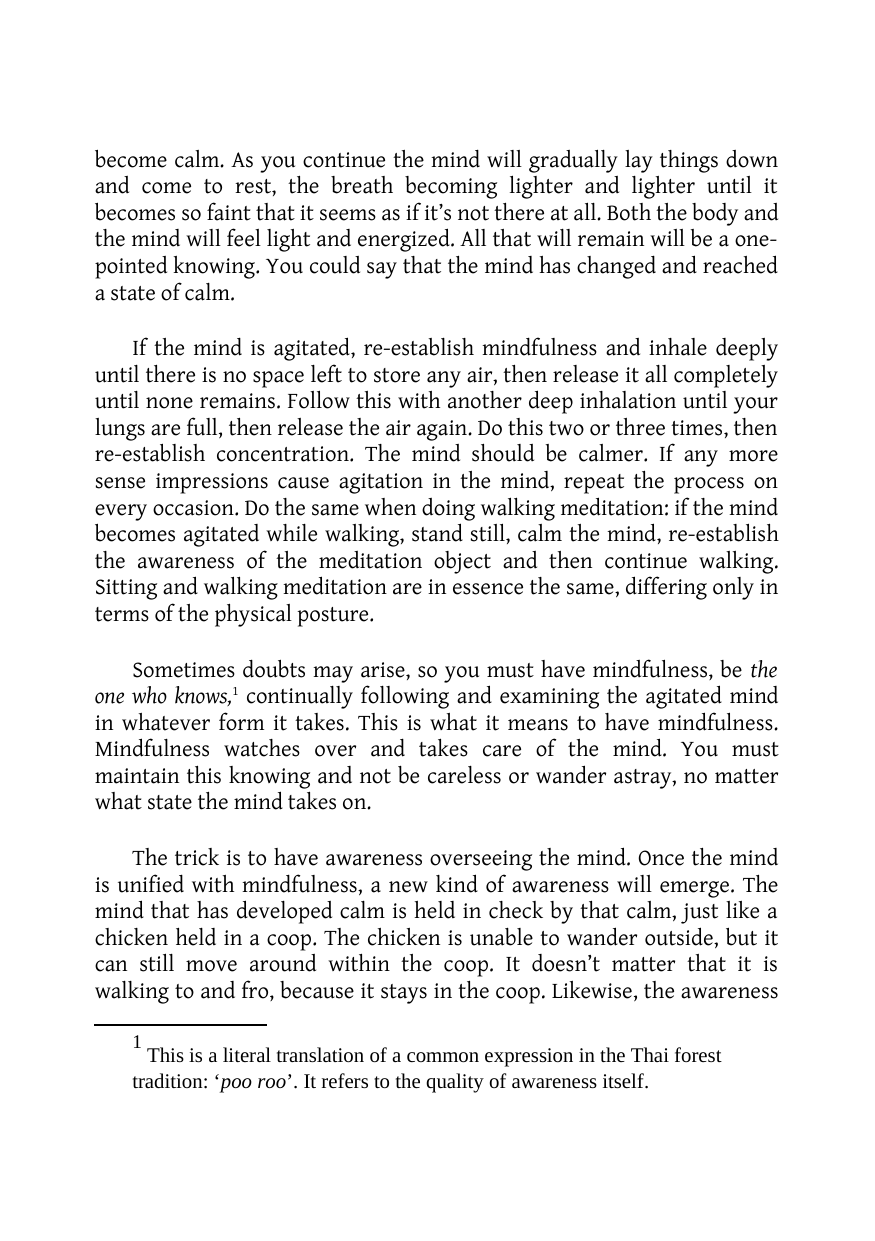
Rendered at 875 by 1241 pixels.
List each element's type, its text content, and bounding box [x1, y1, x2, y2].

text The trick is to have awareness overseeing the mind. Once the mind is unified with mindfulness, a new kind of awareness will emerge. The mind that has developed calm is held in check by that calm, just like a chicken held in a coop. The chicken is unable to wander outside, but it can still move around within the coop. It doesn’t matter that it is walking to and fro, because it stays in the coop. Likewise, the awareness [94, 845, 779, 1005]
text become calm. As you continue the mind will gradually lay things down and come to rest, the breath becoming lighter and lighter until it becomes so faint that it seems as if it’s not there at all. Both the body and the mind will feel light and energized. All that will remain will be a one-pointed knowing. You could say that the mind has changed and reached a state of calm. [94, 147, 779, 306]
text Sometimes doubts may arise, so you must have mindfulness, be the one who knows, continually following and examining the agitated mind in whatever form it takes. This is what it means to have mindfulness. Mindfulness watches over and takes care of the mind. You must maintain this knowing and not be careless or wander astray, no matter what state the mind takes on. [94, 657, 779, 816]
text This is a literal translation of a common expression in the Thai forest tradition: ‘poo roo’. It refers to the quality of awareness itself. [132, 1031, 779, 1093]
text If the mind is agitated, re-establish mindfulness and inhale deeply until there is no space left to store any air, then release it all completely until none remains. Follow this with another deep inhalation until your lungs are full, then release the air again. Do this two or three times, then re-establish concentration. The mind should be calmer. If any more sense impressions cause agitation in the mind, repeat the process on every occasion. Do the same when doing walking meditation: if the mind becomes agitated while walking, stand still, calm the mind, re-establish the awareness of the meditation object and then continue walking. Sitting and walking meditation are in essence the same, differing only in terms of the physical posture. [94, 335, 779, 628]
